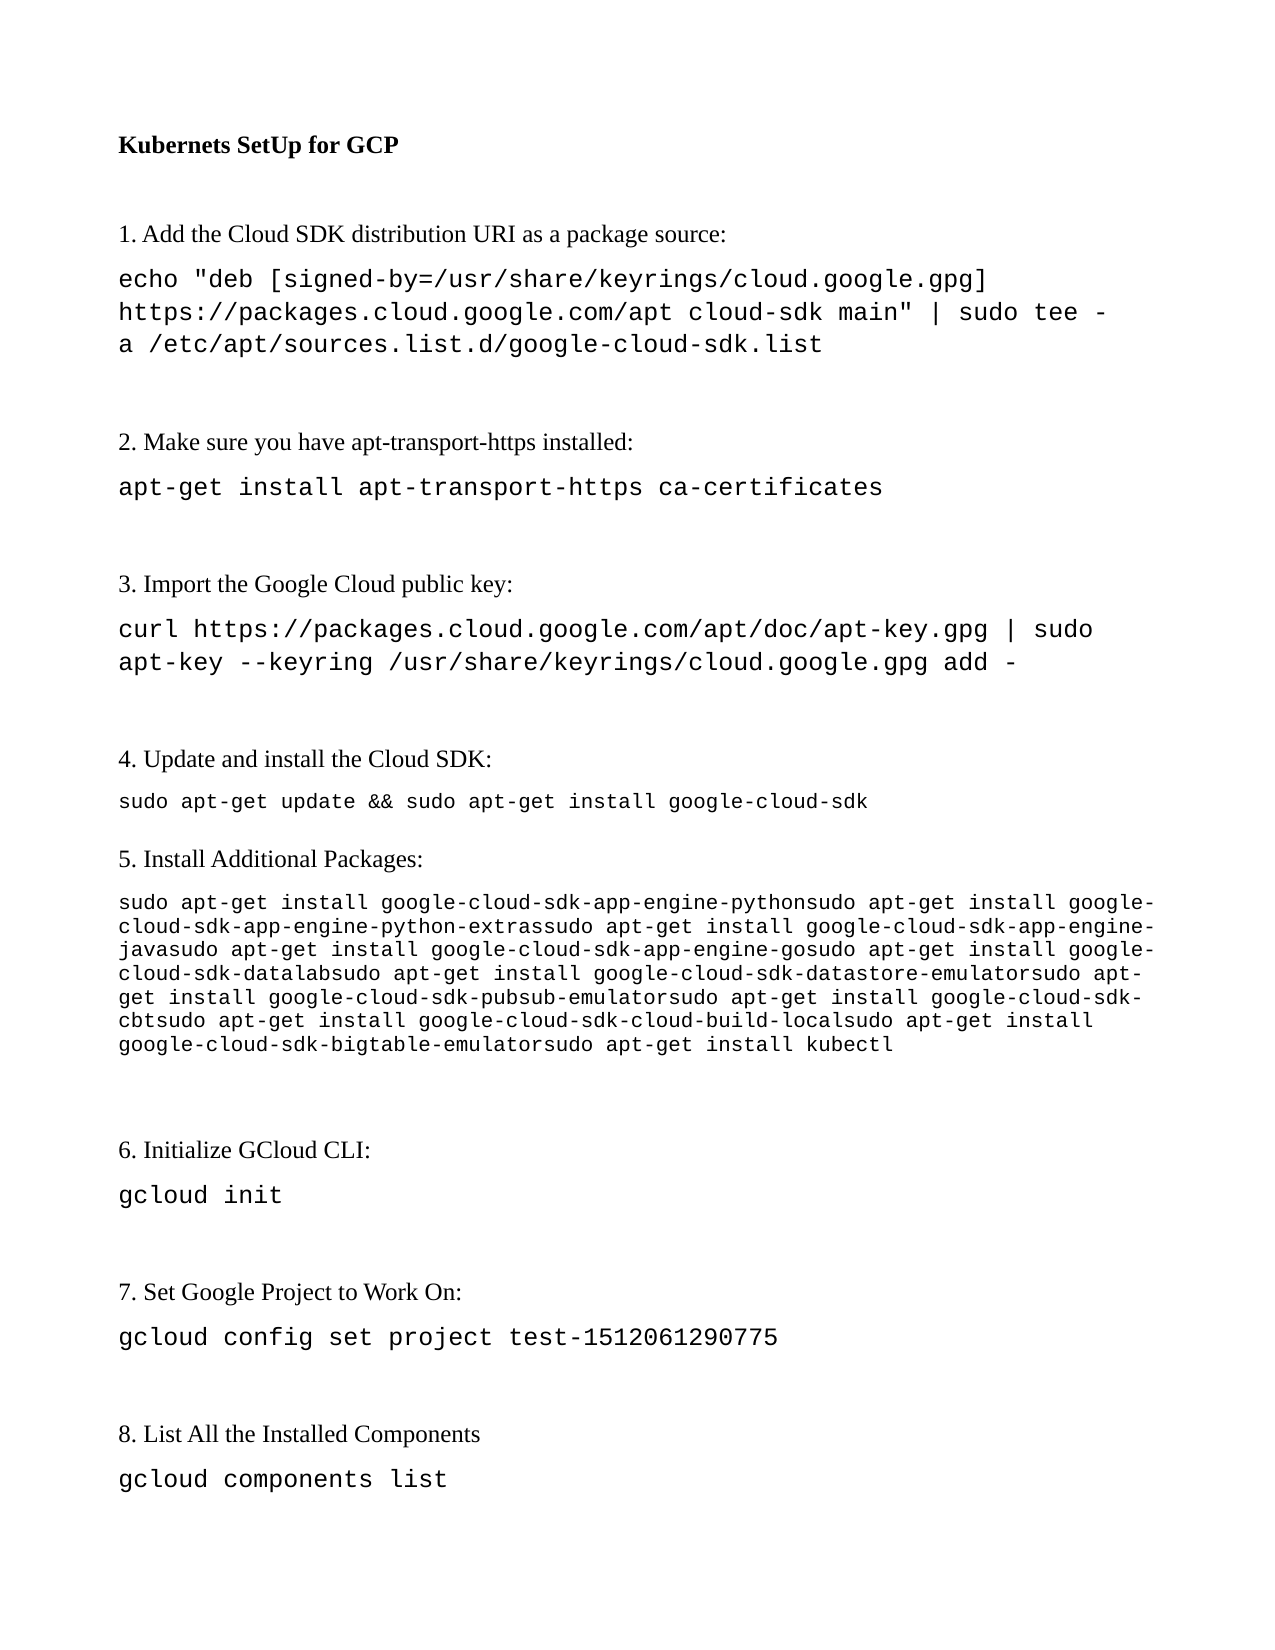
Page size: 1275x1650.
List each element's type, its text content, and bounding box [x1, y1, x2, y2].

text curl https://packages.cloud.google.com/apt/doc/apt-key.gpg | sudo apt-key --keyring /usr/share/keyrings/cloud.google.gpg add - [118, 617, 1157, 677]
text gcloud init [118, 1182, 1157, 1211]
text 5. Install Additional Packages: [118, 844, 1157, 873]
text gcloud config set project test-1512061290775 [118, 1325, 1157, 1353]
text 8. List All the Installed Components [118, 1419, 1157, 1448]
subtitle Kubernets SetUp for GCP [118, 131, 1157, 159]
text echo "deb [signed-by=/usr/share/keyrings/cloud.google.gpg] https://packages.cloud.google.com/apt cloud-sdk main" | sudo tee -a /etc/apt/sources.list.d/google-cloud-sdk.list [118, 267, 1157, 360]
text 6. Initialize GCloud CLI: [118, 1135, 1157, 1163]
text 3. Import the Google Cloud public key: [118, 569, 1157, 598]
text apt-get install apt-transport-https ca-certificates [118, 474, 1157, 503]
text sudo apt-get update && sudo apt-get install google-cloud-sdk [118, 791, 1157, 815]
text 2. Make sure you have apt-transport-https installed: [118, 427, 1157, 456]
text 1. Add the Cloud SDK distribution URI as a package source: [118, 219, 1157, 248]
text 4. Update and install the Cloud SDK: [118, 744, 1157, 773]
text gcloud components list [118, 1467, 1157, 1495]
text 7. Set Google Project to Work On: [118, 1277, 1157, 1306]
text sudo apt-get install google-cloud-sdk-app-engine-pythonsudo apt-get install google-cloud-sdk-app-engine-python-extrassudo apt-get install google-cloud-sdk-app-engine-javasudo apt-get install google-cloud-sdk-app-engine-gosudo apt-get install google-cloud-sdk-datalabsudo apt-get install google-cloud-sdk-datastore-emulatorsudo apt-get install google-cloud-sdk-pubsub-emulatorsudo apt-get install google-cloud-sdk-cbtsudo apt-get install google-cloud-sdk-cloud-build-localsudo apt-get install google-cloud-sdk-bigtable-emulatorsudo apt-get install kubectl [118, 892, 1157, 1058]
